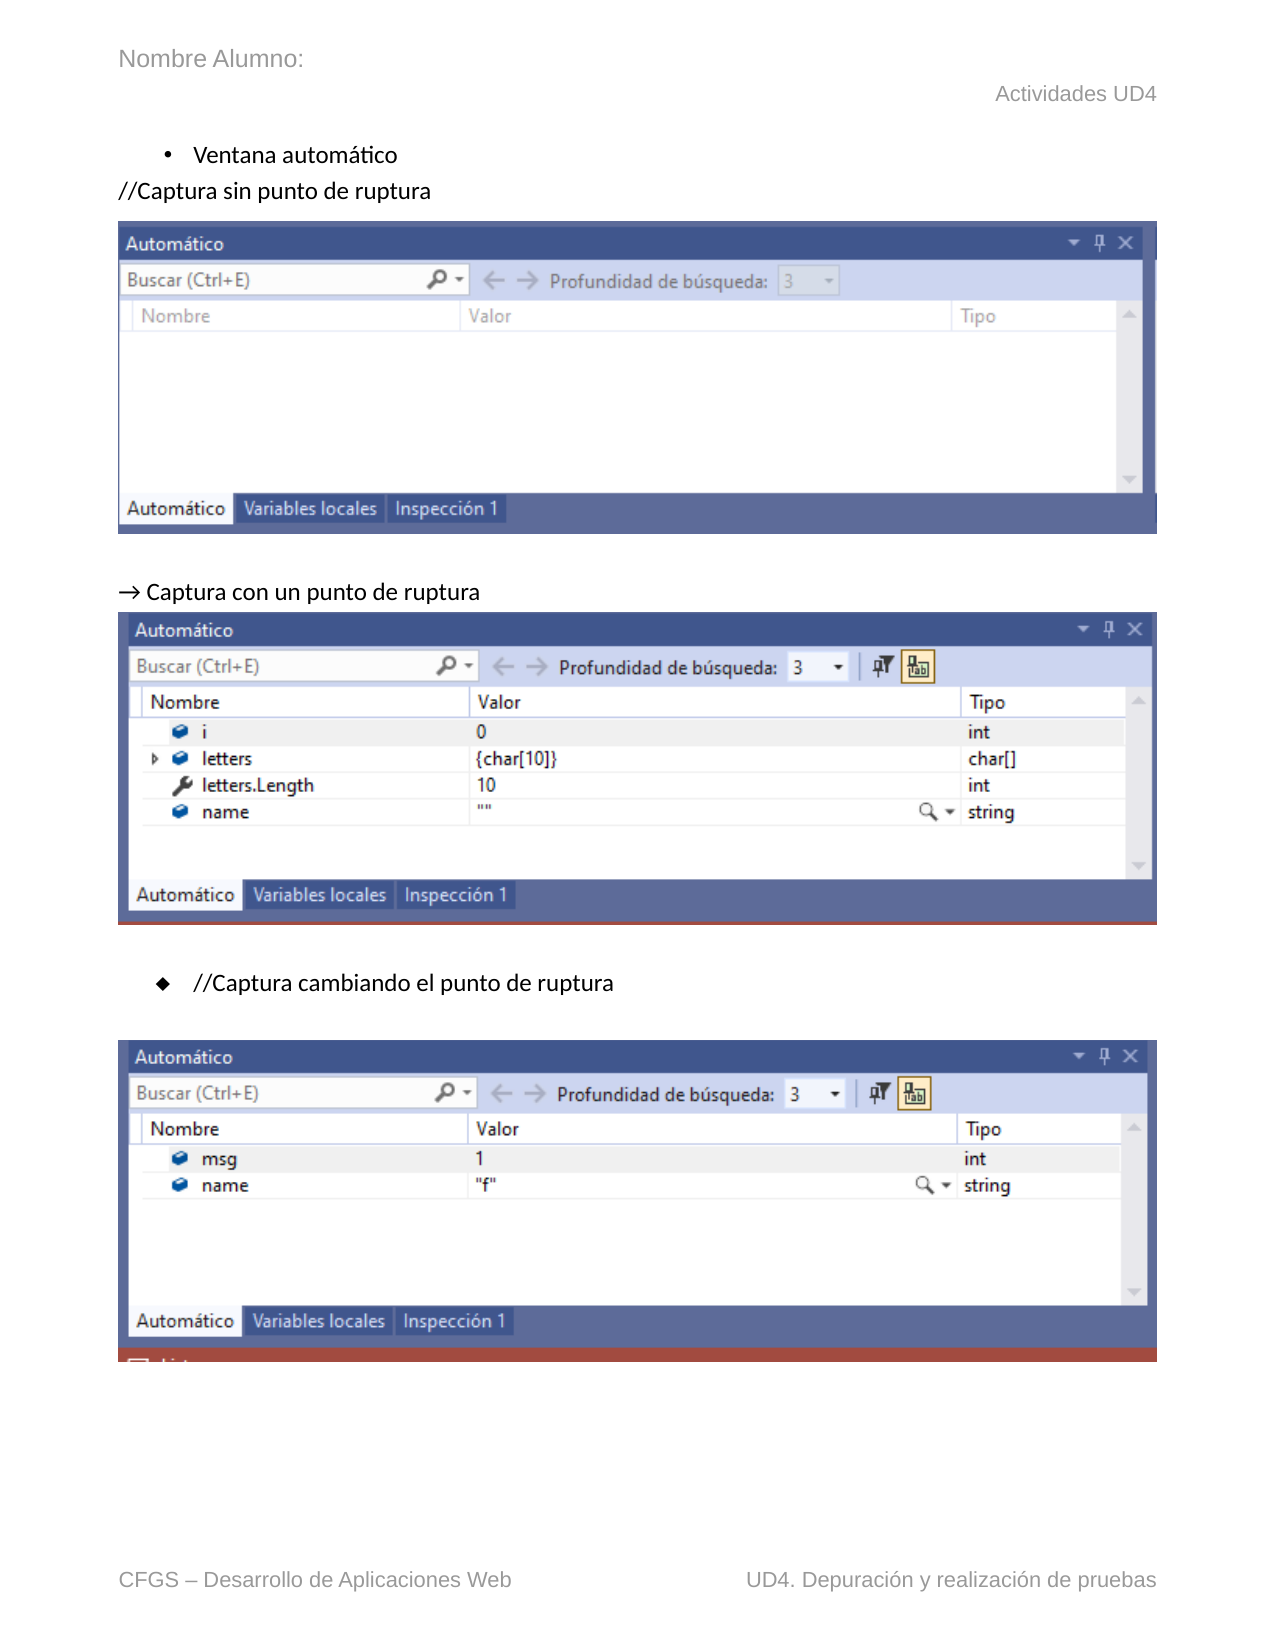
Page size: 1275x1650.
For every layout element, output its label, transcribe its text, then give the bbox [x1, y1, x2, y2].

list Ventana automático [164, 139, 1157, 169]
picture [118, 221, 1157, 534]
picture [118, 1040, 1157, 1362]
text //Captura sin punto de ruptura [118, 176, 1157, 206]
picture [118, 612, 1157, 925]
list //Captura cambiando el punto de ruptura [156, 967, 1157, 997]
text → Captura con un punto de ruptura [118, 576, 1157, 606]
